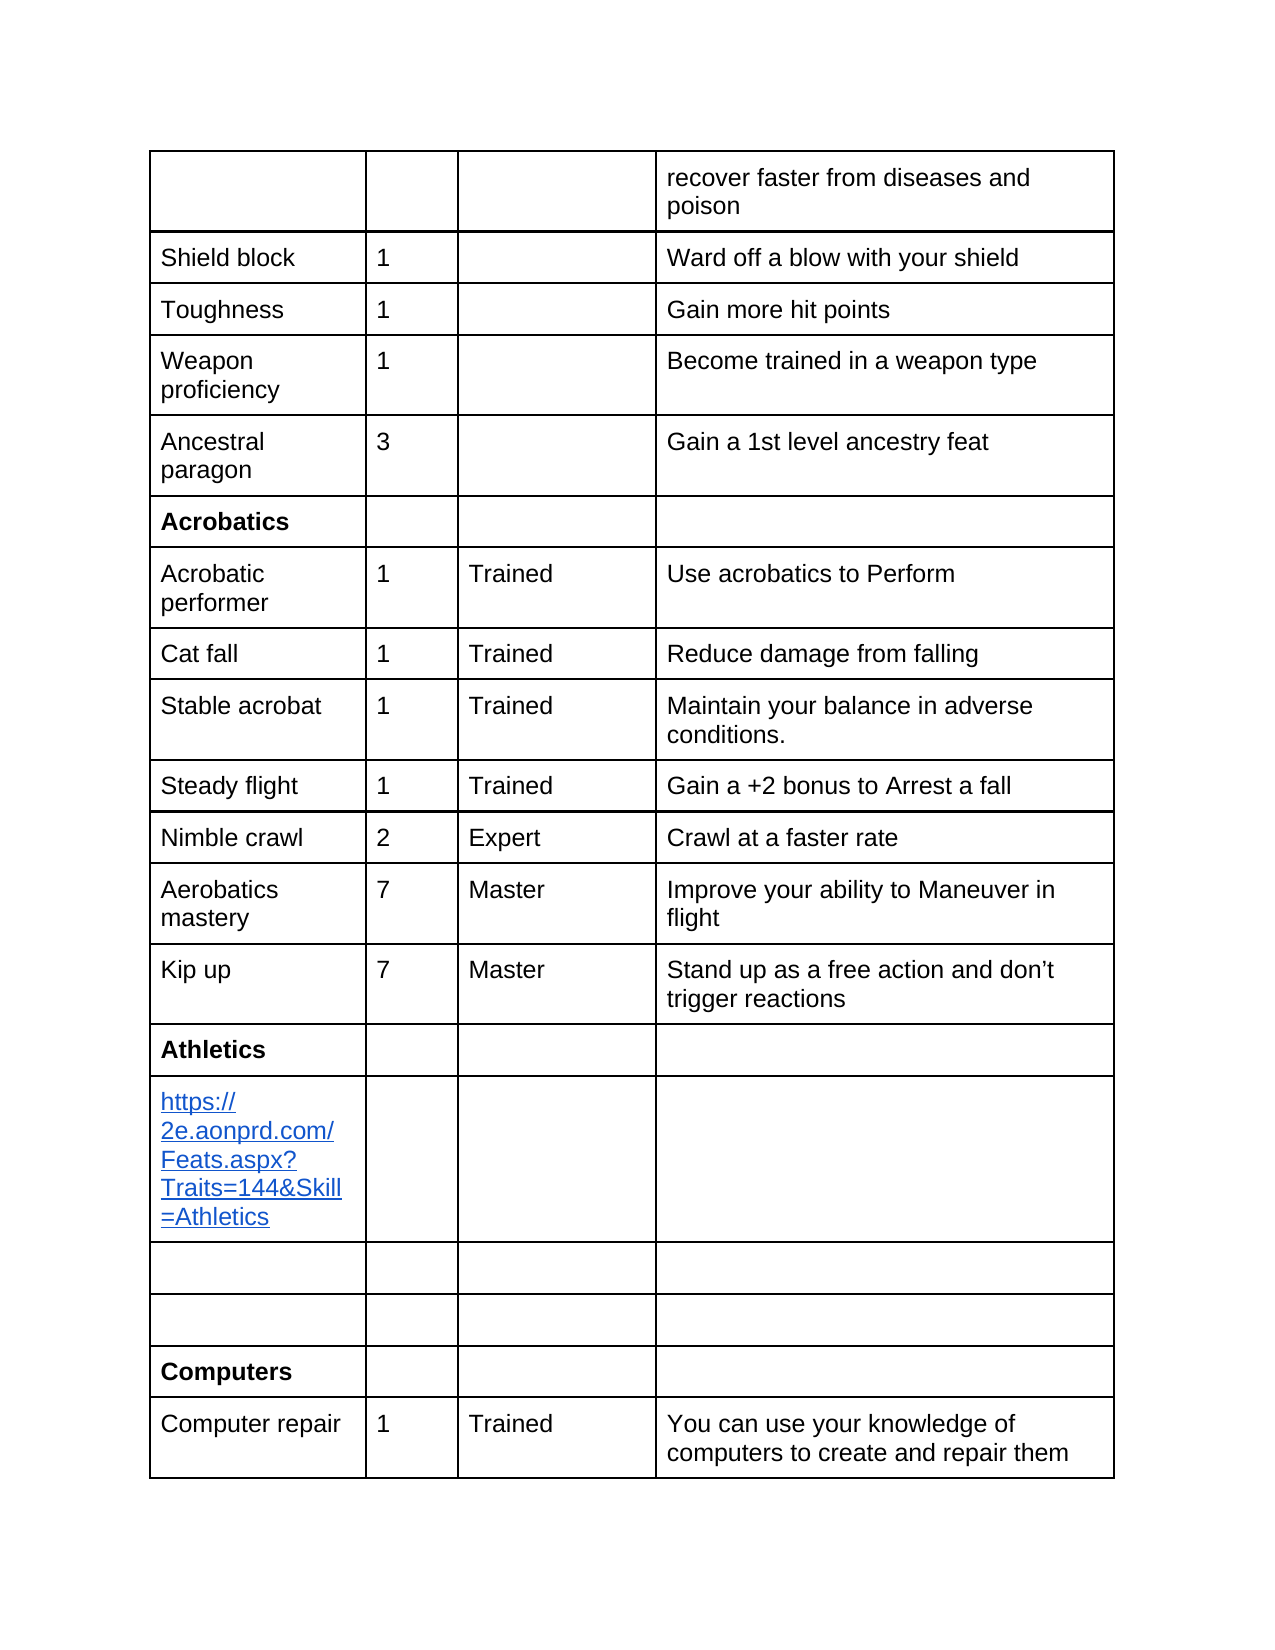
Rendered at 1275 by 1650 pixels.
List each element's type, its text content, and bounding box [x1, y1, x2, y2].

table_cell Trained [459, 629, 655, 678]
table_cell 1 [367, 548, 457, 627]
table_cell https://2e.aonprd.com/Feats.aspx?Traits=144&Skill=Athletics [151, 1077, 365, 1241]
table_cell [459, 1025, 655, 1074]
table_cell [657, 1025, 1113, 1074]
table_cell Acrobatics [151, 497, 365, 546]
table_cell [657, 1347, 1113, 1396]
table_cell 7 [367, 864, 457, 942]
table_cell 1 [367, 284, 457, 334]
table_cell 1 [367, 233, 457, 282]
table_cell Trained [459, 548, 655, 627]
table_cell Ancestral paragon [151, 416, 365, 494]
table_cell Stable acrobat [151, 680, 365, 759]
table_cell Gain a 1st level ancestry feat [657, 416, 1113, 494]
table_cell [459, 497, 655, 546]
table_cell Cat fall [151, 629, 365, 678]
table_cell Gain more hit points [657, 284, 1113, 334]
table_cell Maintain your balance in adverse conditions. [657, 680, 1113, 759]
table_cell [459, 1295, 655, 1344]
table_cell recover faster from diseases and poison [657, 152, 1113, 230]
table_cell Use acrobatics to Perform [657, 548, 1113, 627]
table_cell [459, 336, 655, 414]
table_cell [367, 497, 457, 546]
table_cell Computers [151, 1347, 365, 1396]
table_cell [151, 1295, 365, 1344]
table_cell [459, 284, 655, 334]
table_cell Weapon proficiency [151, 336, 365, 414]
table_cell 1 [367, 761, 457, 810]
table_cell [151, 152, 365, 230]
table_cell Become trained in a weapon type [657, 336, 1113, 414]
table_cell Improve your ability to Maneuver in flight [657, 864, 1113, 942]
table_cell Reduce damage from falling [657, 629, 1113, 678]
table_cell 1 [367, 629, 457, 678]
table_cell You can use your knowledge of computers to create and repair them [657, 1398, 1113, 1477]
table_cell 2 [367, 813, 457, 862]
table_cell Gain a +2 bonus to Arrest a fall [657, 761, 1113, 810]
table_cell [657, 1077, 1113, 1241]
table_cell [459, 233, 655, 282]
table_cell [367, 152, 457, 230]
table_cell [459, 1077, 655, 1241]
table_cell Aerobatics mastery [151, 864, 365, 942]
table_cell Trained [459, 1398, 655, 1477]
table_cell [657, 497, 1113, 546]
table_cell Stand up as a free action and don’t trigger reactions [657, 945, 1113, 1023]
table_cell Kip up [151, 945, 365, 1023]
table_cell [367, 1025, 457, 1074]
table_cell Athletics [151, 1025, 365, 1074]
table_cell Trained [459, 680, 655, 759]
table_cell Ward off a blow with your shield [657, 233, 1113, 282]
table_cell [367, 1347, 457, 1396]
table_cell [657, 1295, 1113, 1344]
table_cell 3 [367, 416, 457, 494]
table_cell [151, 1243, 365, 1293]
table_cell Acrobatic performer [151, 548, 365, 627]
table_cell [367, 1243, 457, 1293]
table_cell [657, 1243, 1113, 1293]
table_cell Shield block [151, 233, 365, 282]
table_cell Trained [459, 761, 655, 810]
table_cell Steady flight [151, 761, 365, 810]
table_cell [459, 1243, 655, 1293]
table_cell Computer repair [151, 1398, 365, 1477]
table_cell Crawl at a faster rate [657, 813, 1113, 862]
table_cell [367, 1077, 457, 1241]
table_cell [367, 1295, 457, 1344]
table_cell 7 [367, 945, 457, 1023]
table_cell Master [459, 945, 655, 1023]
table_cell Expert [459, 813, 655, 862]
table_cell 1 [367, 680, 457, 759]
table_cell 1 [367, 1398, 457, 1477]
table_cell Toughness [151, 284, 365, 334]
table_cell [459, 1347, 655, 1396]
table_cell 1 [367, 336, 457, 414]
table_cell [459, 416, 655, 494]
table_cell [459, 152, 655, 230]
table_cell Nimble crawl [151, 813, 365, 862]
table_cell Master [459, 864, 655, 942]
